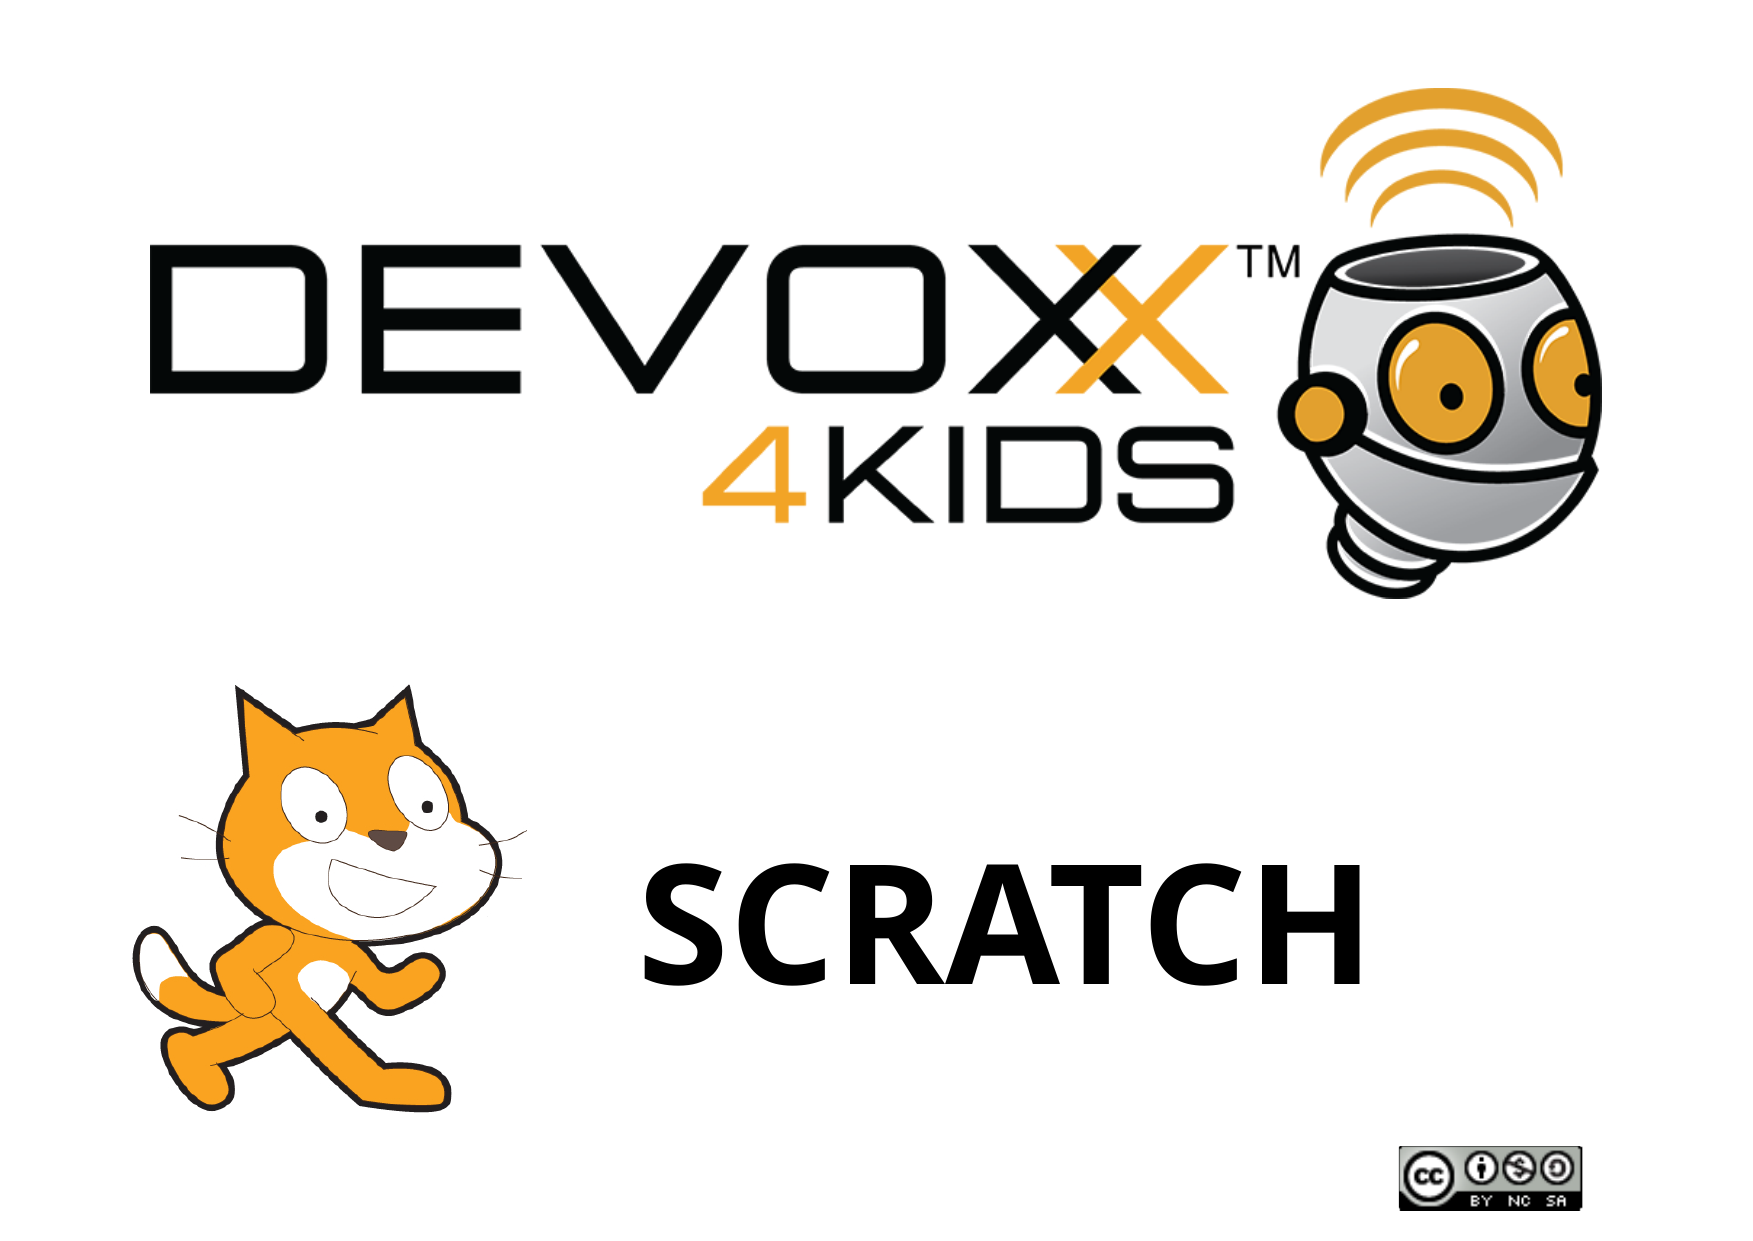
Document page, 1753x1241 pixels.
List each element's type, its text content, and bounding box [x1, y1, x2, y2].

picture [150, 88, 1602, 599]
text SCRATCH [555, 806, 1602, 1033]
picture [1398, 1146, 1583, 1211]
picture [103, 671, 555, 1123]
